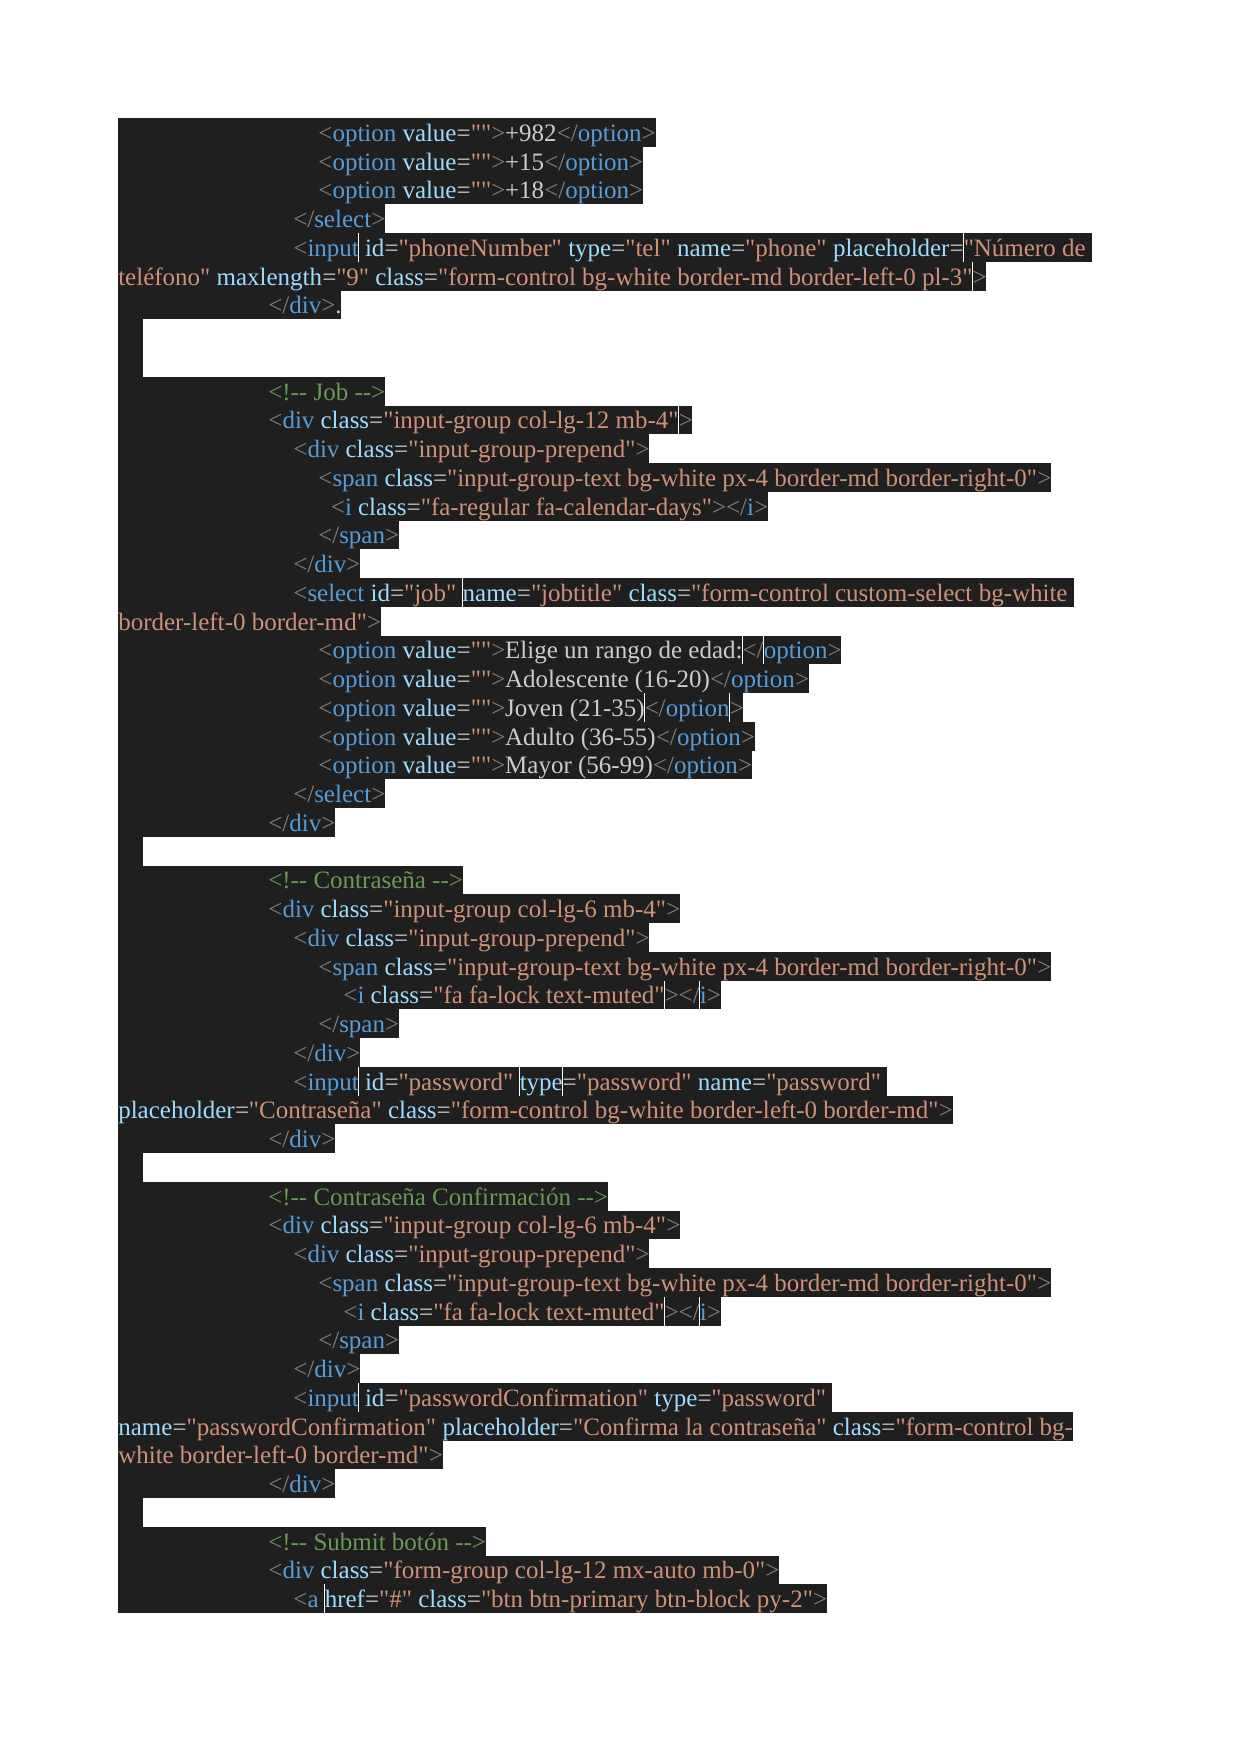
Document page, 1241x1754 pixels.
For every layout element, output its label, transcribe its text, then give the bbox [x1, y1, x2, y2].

text </div> [118, 1038, 1122, 1067]
text <div class="input-group-prepend"> [118, 923, 1122, 952]
text </select> [118, 779, 1122, 808]
text <option value="">Elige un rango de edad:</option> [118, 636, 1122, 664]
text <option value="">Adolescente (16-20)</option> [118, 664, 1122, 693]
text <select id="job" name="jobtitle" class="form-control custom-select bg-white border-left-0 border-md"> [118, 578, 1122, 636]
text <option value="">Mayor (56-99)</option> [118, 751, 1122, 779]
text </span> [118, 521, 1122, 549]
text </div> [118, 549, 1122, 578]
text <i class="fa-regular fa-calendar-days"></i> [118, 492, 1122, 521]
text <option value="">+18</option> [118, 176, 1122, 204]
text <input id="passwordConfirmation" type="password" name="passwordConfirmation" placeholder="Confirma la contraseña" class="form-control bg-white border-left-0 border-md"> [118, 1383, 1122, 1469]
text </span> [118, 1009, 1122, 1038]
text <span class="input-group-text bg-white px-4 border-md border-right-0"> [118, 952, 1122, 981]
text <input id="phoneNumber" type="tel" name="phone" placeholder="Número de teléfono" maxlength="9" class="form-control bg-white border-md border-left-0 pl-3"> [118, 233, 1122, 291]
text <!-- Contraseña Confirmación --> [118, 1182, 1122, 1211]
text </select> [118, 204, 1122, 233]
text <option value="">+982</option> [118, 118, 1122, 147]
text <!-- Contraseña --> [118, 866, 1122, 894]
text <i class="fa fa-lock text-muted"></i> [118, 981, 1122, 1009]
text </div> [118, 1469, 1122, 1498]
text <!-- Submit botón --> [118, 1527, 1122, 1556]
text </div> [118, 1354, 1122, 1383]
text <option value="">+15</option> [118, 147, 1122, 176]
text <div class="input-group-prepend"> [118, 1239, 1122, 1268]
text <i class="fa fa-lock text-muted"></i> [118, 1297, 1122, 1326]
text <div class="input-group-prepend"> [118, 434, 1122, 463]
text <input id="password" type="password" name="password" placeholder="Contraseña" class="form-control bg-white border-left-0 border-md"> [118, 1067, 1122, 1124]
text </div> [118, 808, 1122, 837]
text <div class="input-group col-lg-6 mb-4"> [118, 894, 1122, 923]
text <option value="">Joven (21-35)</option> [118, 693, 1122, 722]
text <option value="">Adulto (36-55)</option> [118, 722, 1122, 751]
text </div> [118, 1124, 1122, 1153]
text <div class="form-group col-lg-12 mx-auto mb-0"> [118, 1556, 1122, 1584]
text </div>. [118, 291, 1122, 319]
text </span> [118, 1326, 1122, 1354]
text <div class="input-group col-lg-6 mb-4"> [118, 1211, 1122, 1239]
text <span class="input-group-text bg-white px-4 border-md border-right-0"> [118, 463, 1122, 492]
text <a href="#" class="btn btn-primary btn-block py-2"> [118, 1584, 1122, 1613]
text <span class="input-group-text bg-white px-4 border-md border-right-0"> [118, 1268, 1122, 1297]
text <!-- Job --> [118, 377, 1122, 406]
text <div class="input-group col-lg-12 mb-4"> [118, 406, 1122, 434]
